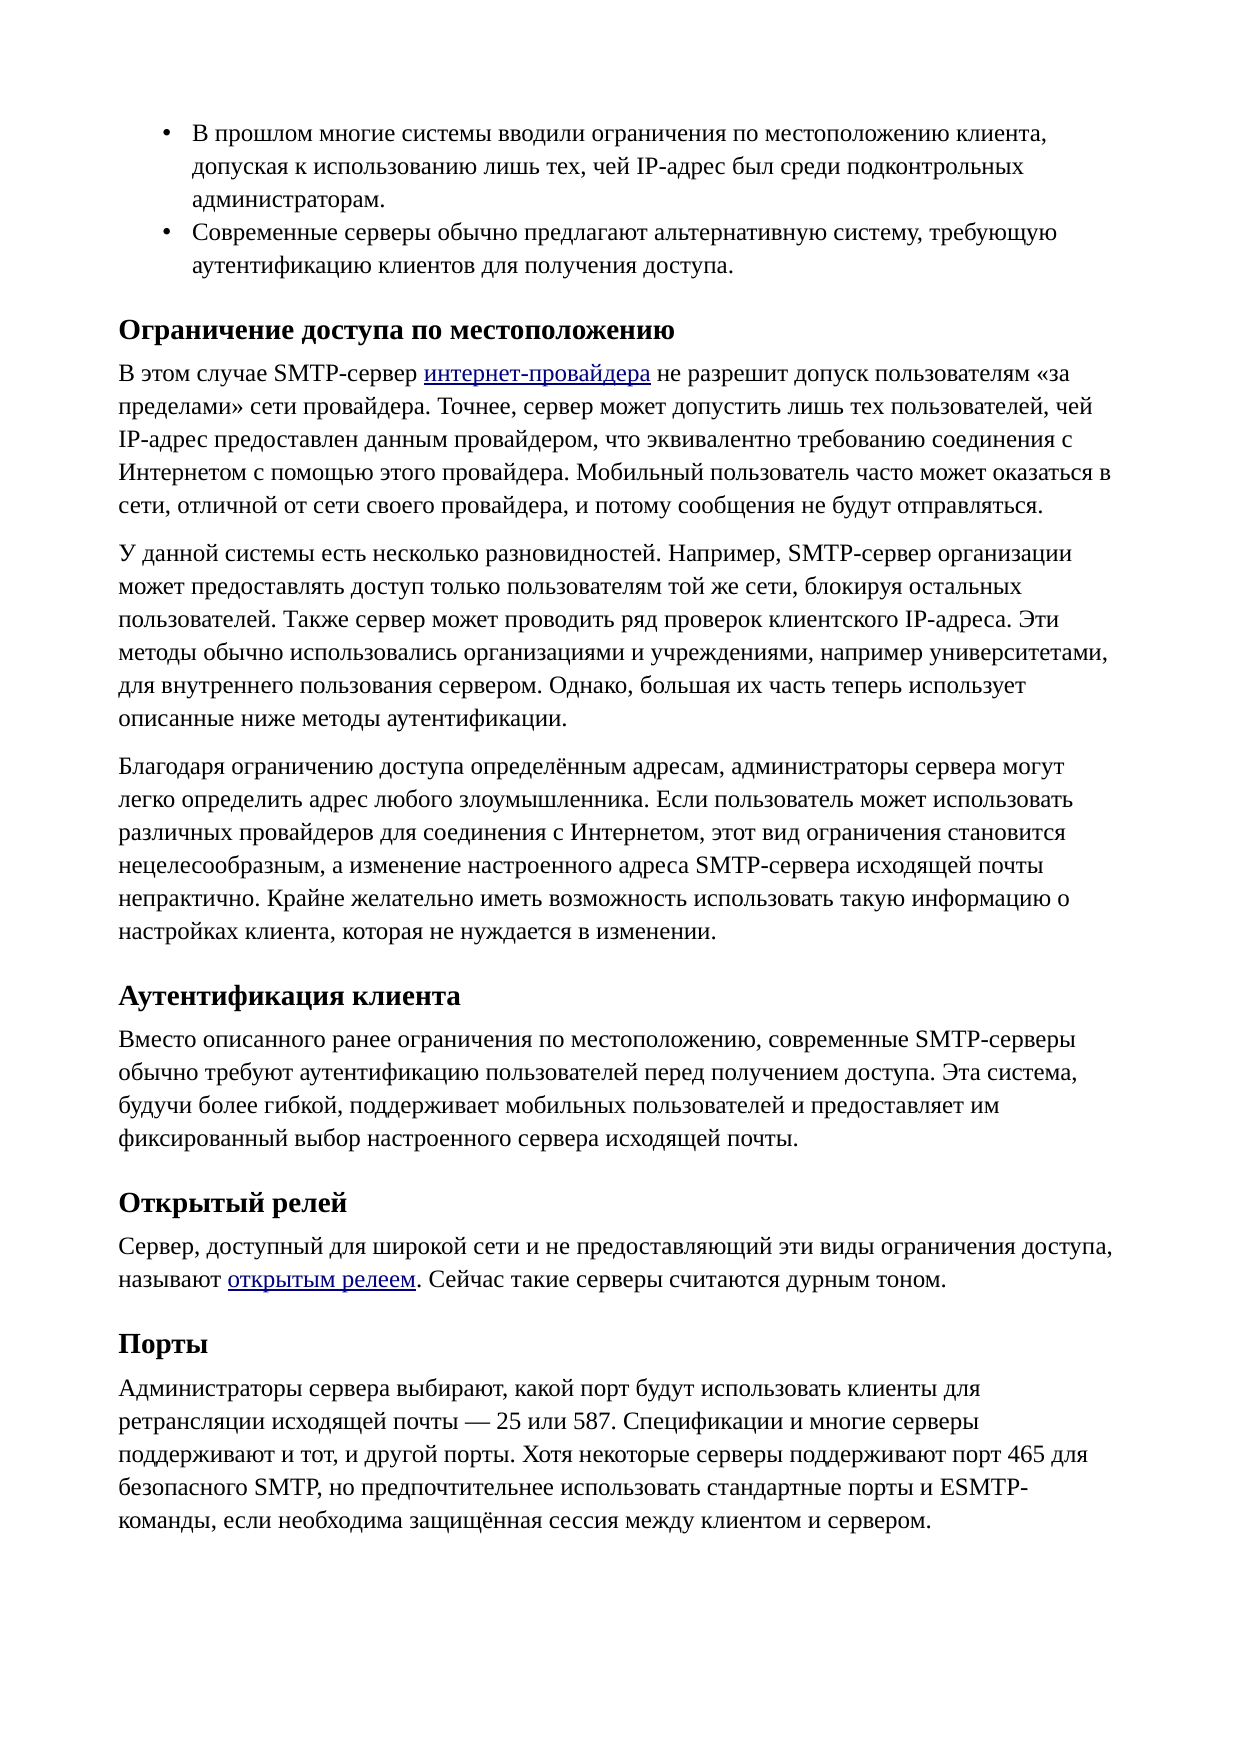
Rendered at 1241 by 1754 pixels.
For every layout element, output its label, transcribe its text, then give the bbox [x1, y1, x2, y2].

text Вместо описанного ранее ограничения по местоположению, современные SMTP-серверы обычно требуют аутентификацию пользователей перед получением доступа. Эта система, будучи более гибкой, поддерживает мобильных пользователей и предоставляет им фиксированный выбор настроенного сервера исходящей почты. [118, 1024, 1122, 1152]
text Администраторы сервера выбирают, какой порт будут использовать клиенты для ретрансляции исходящей почты — 25 или 587. Спецификации и многие серверы поддерживают и тот, и другой порты. Хотя некоторые серверы поддерживают порт 465 для безопасного SMTP, но предпочтительнее использовать стандартные порты и ESMTP-команды, если необходима защищённая сессия между клиентом и сервером. [118, 1373, 1122, 1533]
subtitle Ограничение доступа по местоположению [118, 312, 1122, 346]
list В прошлом многие системы вводили ограничения по местоположению клиента, допуская к использованию лишь тех, чей IP-адрес был среди подконтрольных администраторам. [162, 118, 1122, 213]
list Современные серверы обычно предлагают альтернативную систему, требующую аутентификацию клиентов для получения доступа. [162, 217, 1122, 279]
subtitle Открытый релей [118, 1185, 1122, 1219]
text У данной системы есть несколько разновидностей. Например, SMTP-сервер организации может предоставлять доступ только пользователям той же сети, блокируя остальных пользователей. Также сервер может проводить ряд проверок клиентского IP-адреса. Эти методы обычно использовались организациями и учреждениями, например университетами, для внутреннего пользования сервером. Однако, большая их часть теперь использует описанные ниже методы аутентификации. [118, 538, 1122, 732]
text Сервер, доступный для широкой сети и не предоставляющий эти виды ограничения доступа, называют открытым релеем. Сейчас такие серверы считаются дурным тоном. [118, 1231, 1122, 1293]
subtitle Аутентификация клиента [118, 978, 1122, 1012]
text Благодаря ограничению доступа определённым адресам, администраторы сервера могут легко определить адрес любого злоумышленника. Если пользователь может использовать различных провайдеров для соединения с Интернетом, этот вид ограничения становится нецелесообразным, а изменение настроенного адреса SMTP-сервера исходящей почты непрактично. Крайне желательно иметь возможность использовать такую информацию о настройках клиента, которая не нуждается в изменении. [118, 751, 1122, 945]
subtitle Порты [118, 1327, 1122, 1360]
text В этом случае SMTP-сервер интернет-провайдера не разрешит допуск пользователям «за пределами» сети провайдера. Точнее, сервер может допустить лишь тех пользователей, чей IP-адрес предоставлен данным провайдером, что эквивалентно требованию соединения с Интернетом с помощью этого провайдера. Мобильный пользователь часто может оказаться в сети, отличной от сети своего провайдера, и потому сообщения не будут отправляться. [118, 358, 1122, 519]
